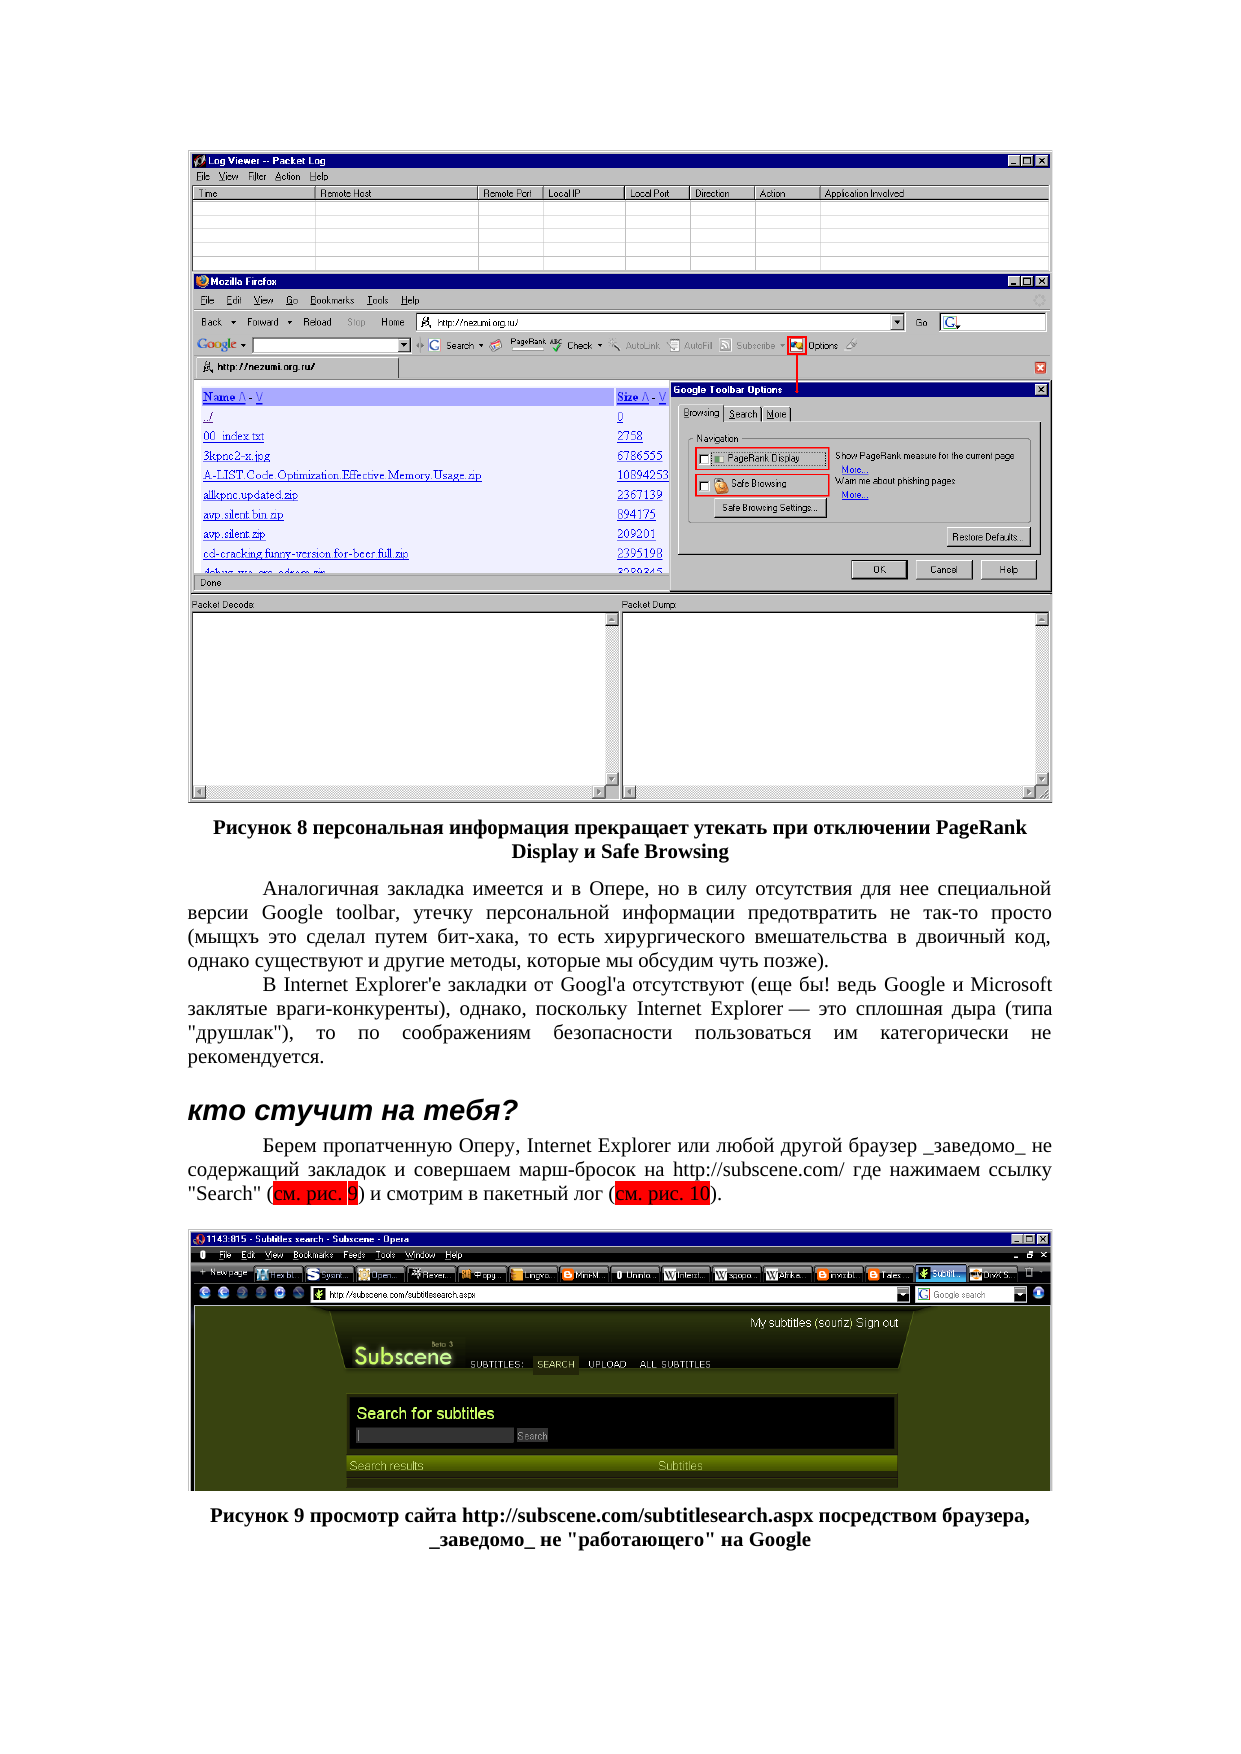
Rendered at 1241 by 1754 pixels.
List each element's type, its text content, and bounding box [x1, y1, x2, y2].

text Берем пропатченную Оперу, Internet Explorer или любой другой браузер _заведомо_ не содержащий закладок и совершаем марш-бросок на http://subscene.com/ где нажимаем ссылку "Search" (см. рис. 9) и смотрим в пакетный лог (см. рис. 10). [187, 1133, 1053, 1205]
picture [188, 150, 1053, 803]
text Рисунок 8 персональная информация прекращает утекать при отключении PageRank Display и Safe Browsing [187, 815, 1053, 863]
text В Internet Explorer'е закладки от Googl'а отсутствуют (еще бы! ведь Google и Microsoft заклятые враги-конкуренты), однако, поскольку Internet Explorer — это сплошная дыра (типа "друшлак"), то по соображениям безопасности пользоваться им категорически не рекомендуется. [187, 972, 1053, 1068]
text Аналогичная закладка имеется и в Опере, но в силу отсутствия для нее специальной версии Google toolbar, утечку персональной информации предотвратить не так-то просто (мыщхъ это сделал путем бит-хака, то есть хирургического вмешательства в двоичный код, однако существуют и другие методы, которые мы обсудим чуть позже). [187, 876, 1053, 972]
picture [188, 1229, 1053, 1491]
subtitle кто стучит на тебя? [187, 1093, 1053, 1127]
text Рисунок 9 просмотр сайта http://subscene.com/subtitlesearch.aspx посредством браузера, _заведомо_ не "работающего" на Google [187, 1503, 1053, 1551]
